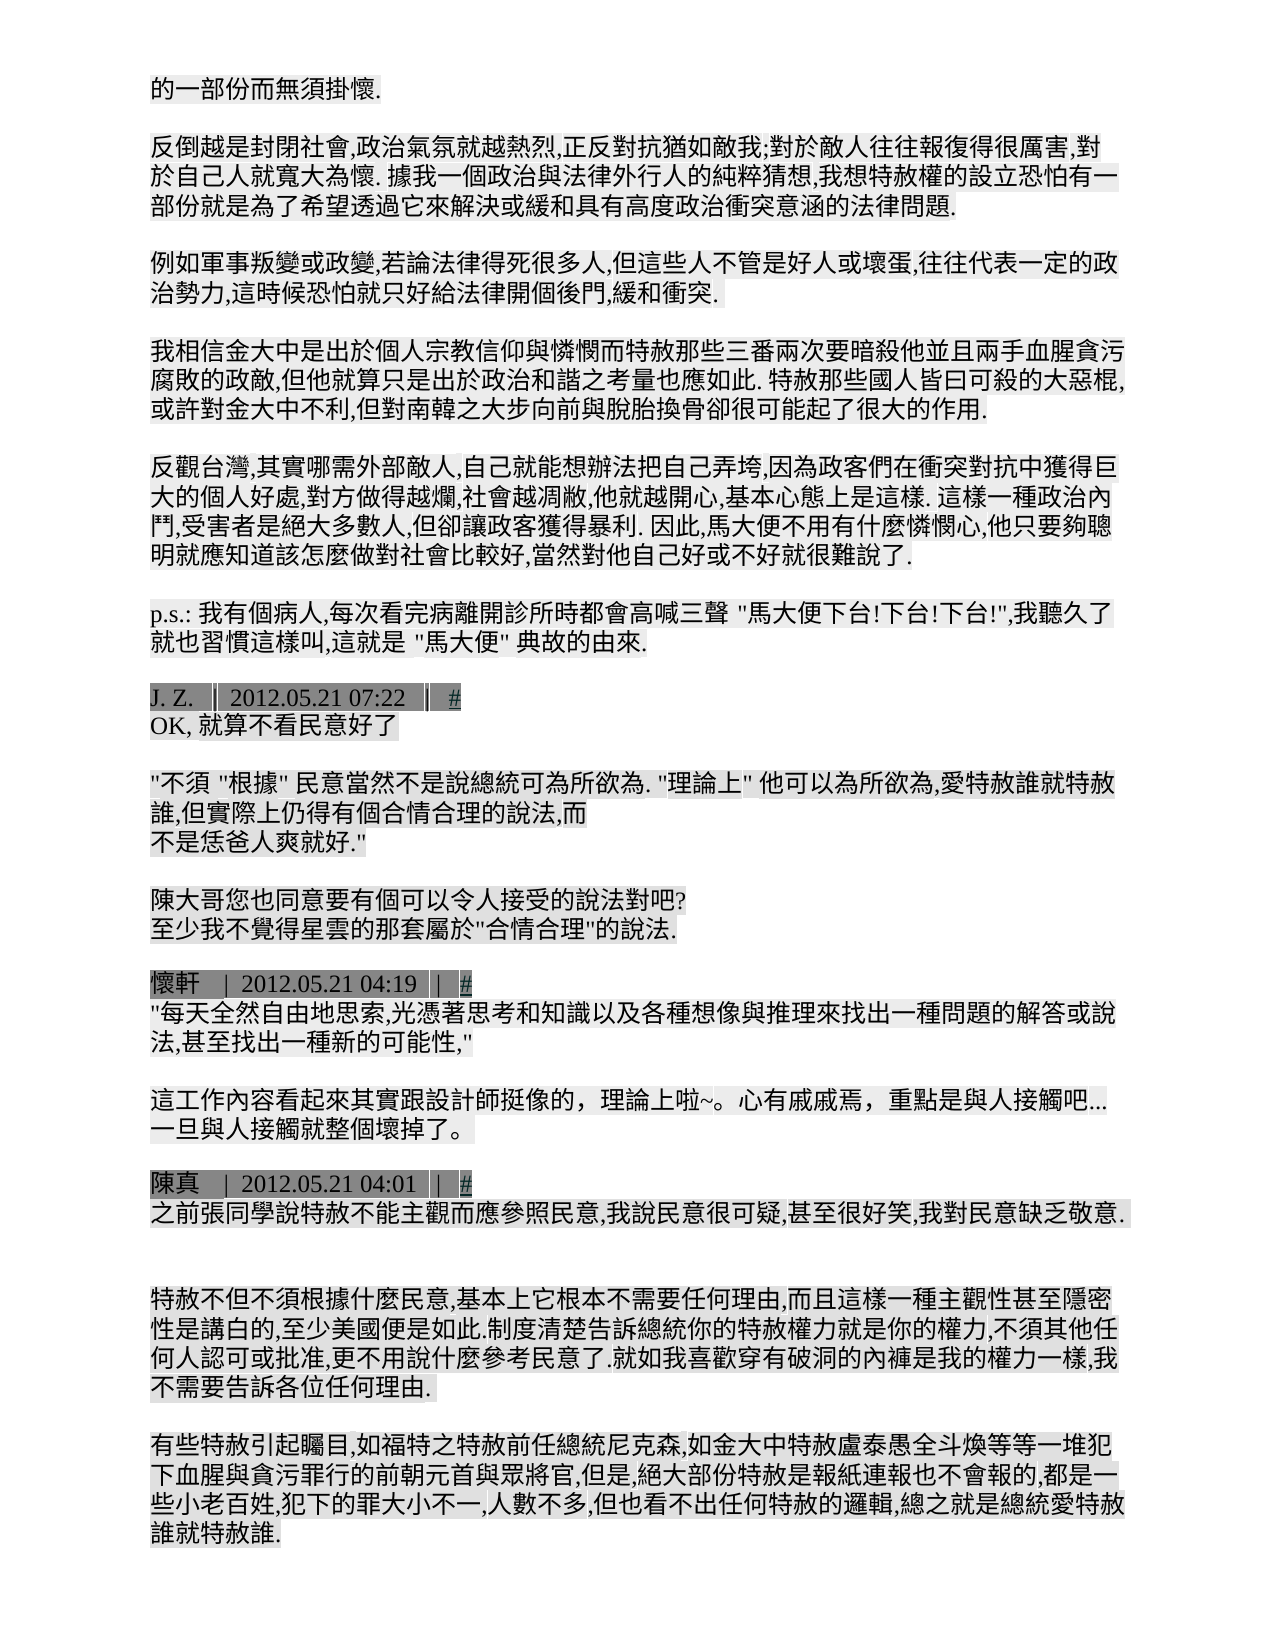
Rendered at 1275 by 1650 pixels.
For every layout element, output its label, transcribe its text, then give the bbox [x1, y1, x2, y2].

text 之前張同學說特赦不能主觀而應參照民意,我說民意很可疑,甚至很好笑,我對民意缺乏敬意. 特赦不但不須根據什麼民意,基本上它根本不需要任何理由,而且這樣一種主觀性甚至隱密性是講白的,至少美國便是如此.制度清楚告訴總統你的特赦權力就是你的權力,不須其他任何人認可或批准,更不用說什麼參考民意了.就如我喜歡穿有破洞的內褲是我的權力一樣,我不需要告訴各位任何理由. 有些特赦引起矚目,如福特之特赦前任總統尼克森,如金大中特赦盧泰愚全斗煥等等一堆犯下血腥與貪污罪行的前朝元首與眾將官,但是,絕大部份特赦是報紙連報也不會報的,都是一些小老百姓,犯下的罪大小不一,人數不多,但也看不出任何特赦的邏輯,總之就是總統愛特赦誰就特赦誰. [150, 1199, 1125, 1548]
text J. Z. | 2012.05.21 07:22 | # [150, 683, 1125, 711]
text 的一部份而無須掛懷. 反倒越是封閉社會,政治氣氛就越熱烈,正反對抗猶如敵我;對於敵人往往報復得很厲害,對於自己人就寬大為懷. 據我一個政治與法律外行人的純粹猜想,我想特赦權的設立恐怕有一部份就是為了希望透過它來解決或緩和具有高度政治衝突意涵的法律問題. 例如軍事叛變或政變,若論法律得死很多人,但這些人不管是好人或壞蛋,往往代表一定的政治勢力,這時候恐怕就只好給法律開個後門,緩和衝突. 我相信金大中是出於個人宗教信仰與憐憫而特赦那些三番兩次要暗殺他並且兩手血腥貪污腐敗的政敵,但他就算只是出於政治和諧之考量也應如此. 特赦那些國人皆曰可殺的大惡棍,或許對金大中不利,但對南韓之大步向前與脫胎換骨卻很可能起了很大的作用. 反觀台灣,其實哪需外部敵人,自己就能想辦法把自己弄垮,因為政客們在衝突對抗中獲得巨大的個人好處,對方做得越爛,社會越凋敝,他就越開心,基本心態上是這樣. 這樣一種政治內鬥,受害者是絕大多數人,但卻讓政客獲得暴利. 因此,馬大便不用有什麼憐憫心,他只要夠聰明就應知道該怎麼做對社會比較好,當然對他自己好或不好就很難說了. p.s.: 我有個病人,每次看完病離開診所時都會高喊三聲 "馬大便下台!下台!下台!",我聽久了就也習慣這樣叫,這就是 "馬大便" 典故的由來. [150, 75, 1125, 658]
text 懷軒 | 2012.05.21 04:19 | # [150, 969, 1125, 999]
text "每天全然自由地思索,光憑著思考和知識以及各種想像與推理來找出一種問題的解答或說法,甚至找出一種新的可能性," 這工作內容看起來其實跟設計師挺像的，理論上啦~。心有戚戚焉，重點是與人接觸吧...一旦與人接觸就整個壞掉了。 [150, 999, 1125, 1144]
text 陳真 | 2012.05.21 04:01 | # [150, 1169, 1125, 1199]
text OK, 就算不看民意好了 "不須 "根據" 民意當然不是說總統可為所欲為. "理論上" 他可以為所欲為,愛特赦誰就特赦誰,但實際上仍得有個合情合理的說法,而 不是恁爸人爽就好." 陳大哥您也同意要有個可以令人接受的說法對吧? 至少我不覺得星雲的那套屬於"合情合理"的說法. [150, 711, 1125, 944]
